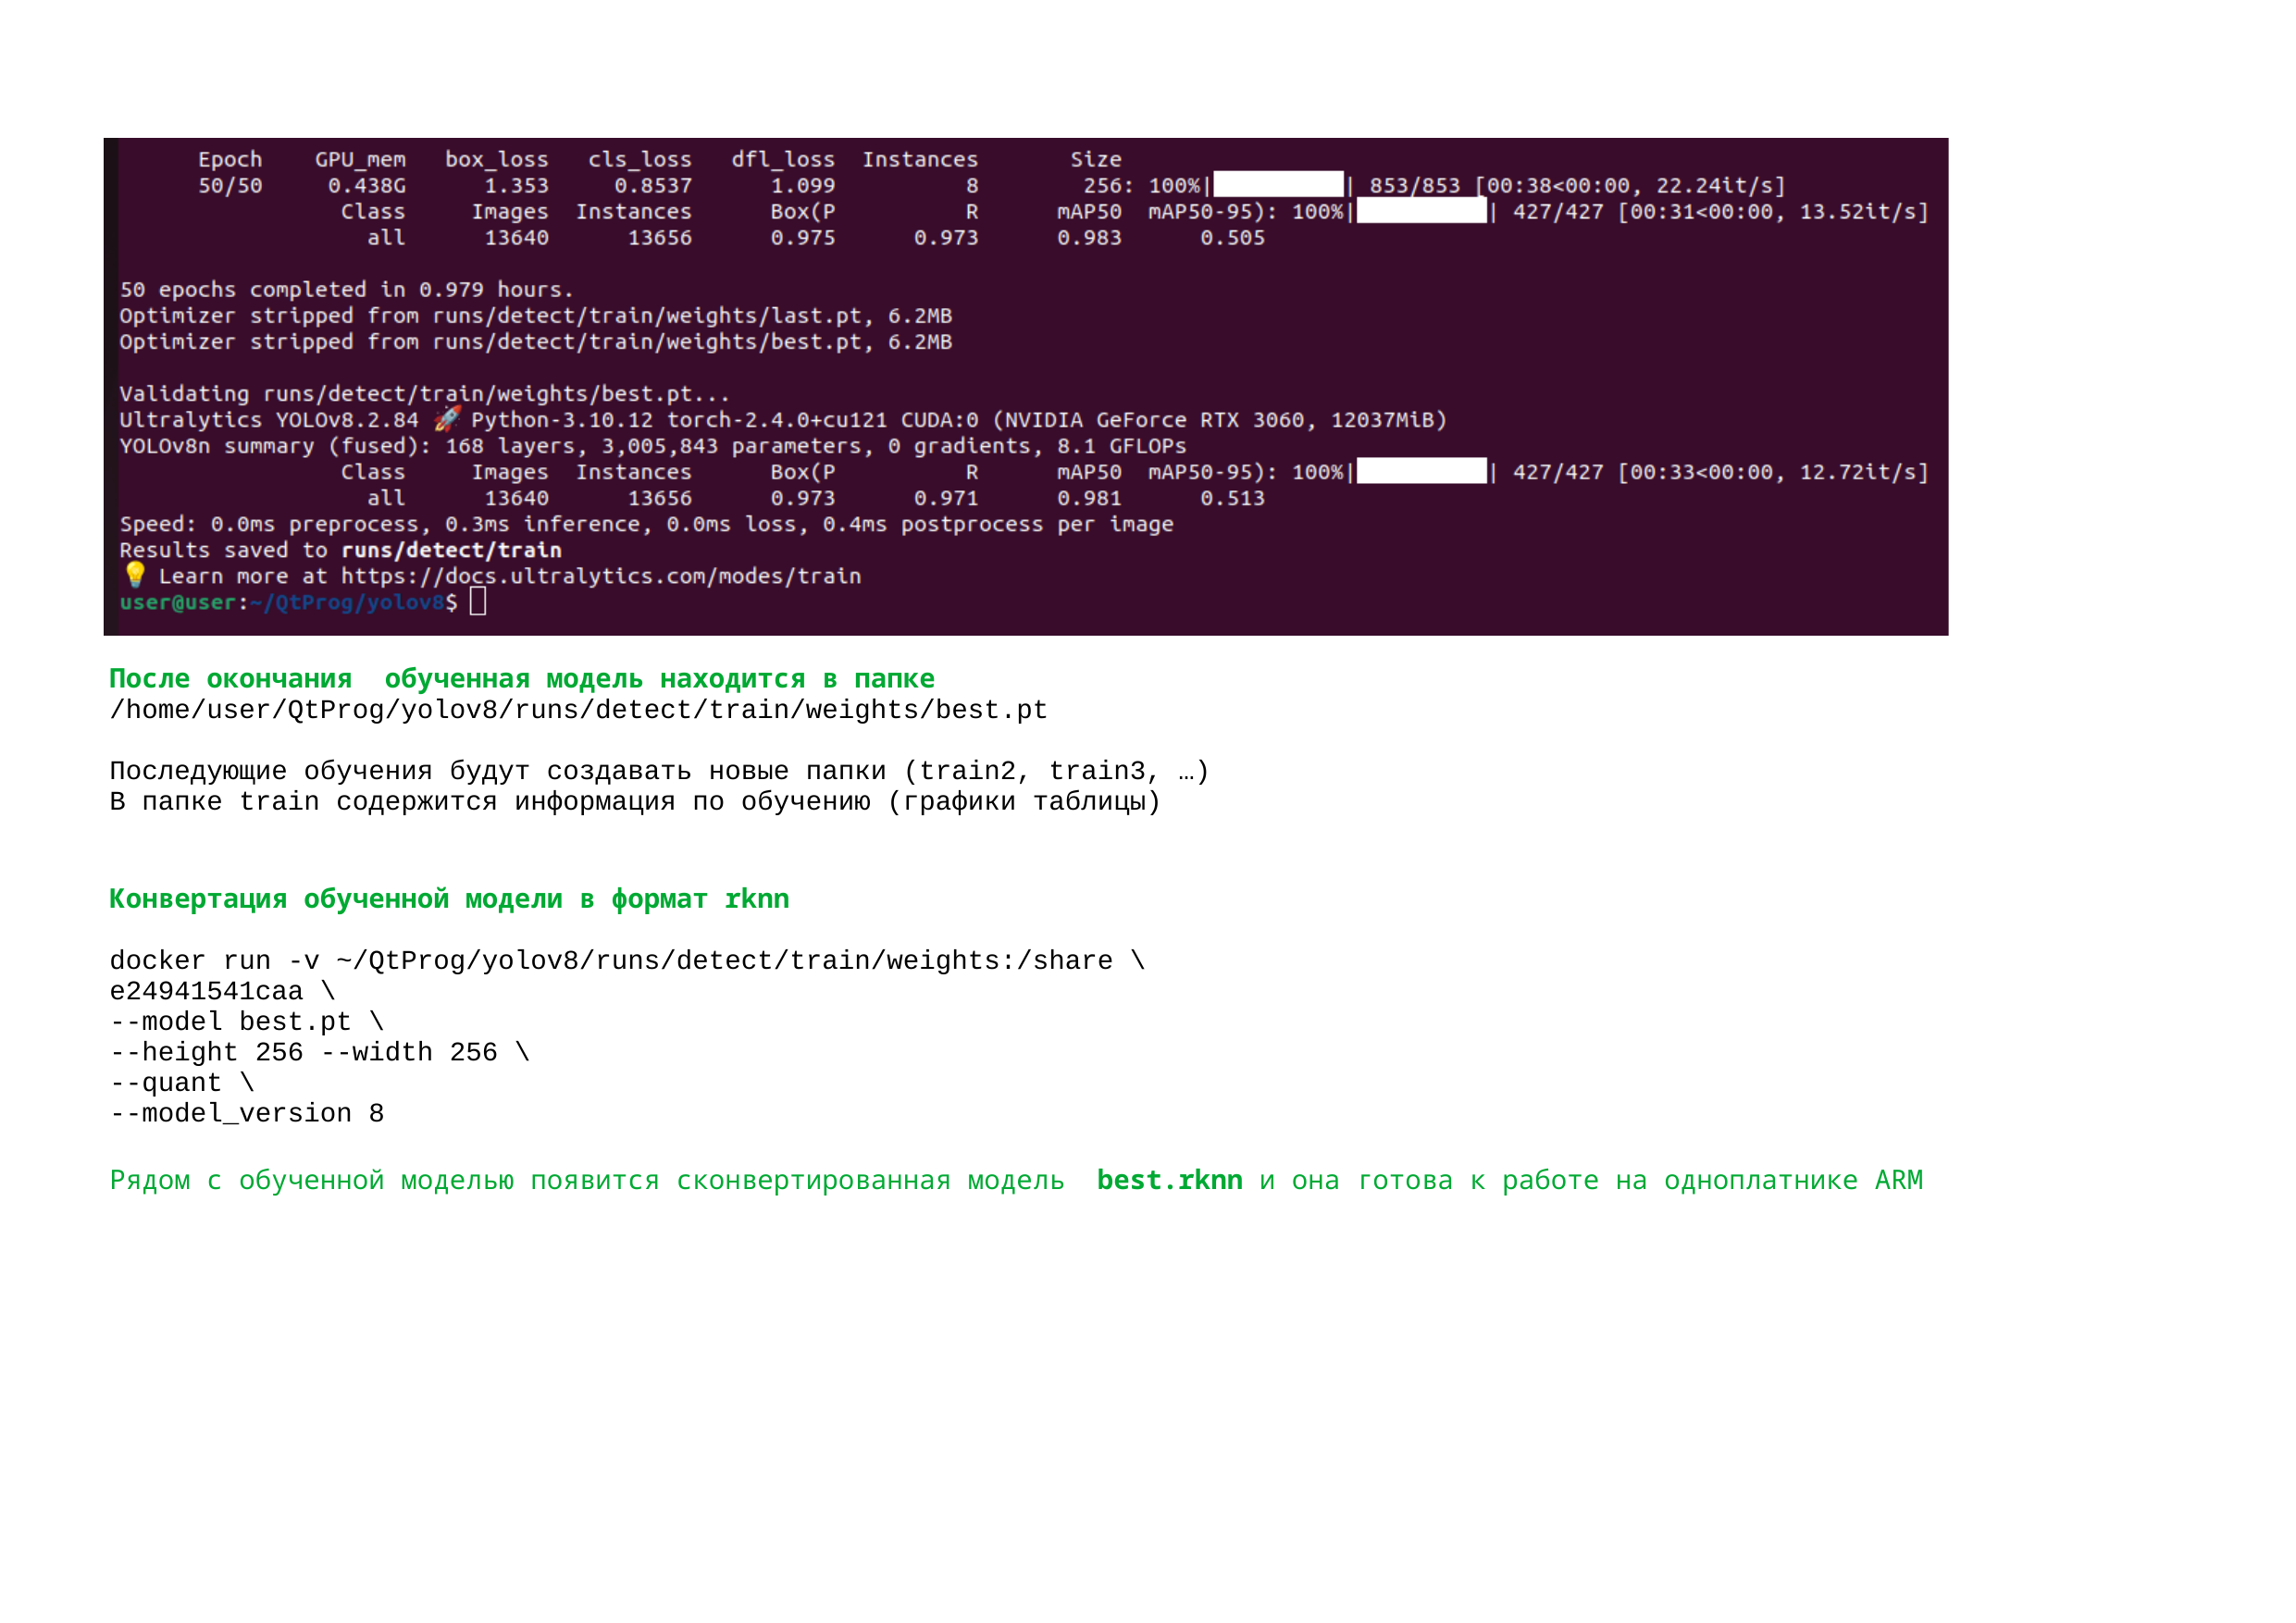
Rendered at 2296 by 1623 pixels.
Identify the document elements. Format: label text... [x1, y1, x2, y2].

text --model_version 8 [109, 1099, 2186, 1130]
text docker run -v ~/QtProg/yolov8/runs/detect/train/weights:/share \ [109, 947, 2186, 977]
text Последующие обучения будут создавать новые папки (train2, train3, …) [109, 757, 2186, 787]
text e24941541caa \ [109, 977, 2186, 1008]
text После окончания обученная модель находится в папке [109, 659, 2186, 696]
picture [104, 138, 1949, 636]
text --model best.pt \ [109, 1008, 2186, 1038]
text Конвертация обученной модели в формат rknn [109, 879, 2186, 916]
text В папке train содержится информация по обучению (графики таблицы) [109, 787, 2186, 818]
text --height 256 --width 256 \ [109, 1038, 2186, 1069]
text --quant \ [109, 1069, 2186, 1099]
text /home/user/QtProg/yolov8/runs/detect/train/weights/best.pt [109, 696, 2186, 726]
text Рядом с обученной моделью появится сконвертированная модель best.rknn и она готова к работе на одноплатнике ARM [109, 1160, 2186, 1197]
